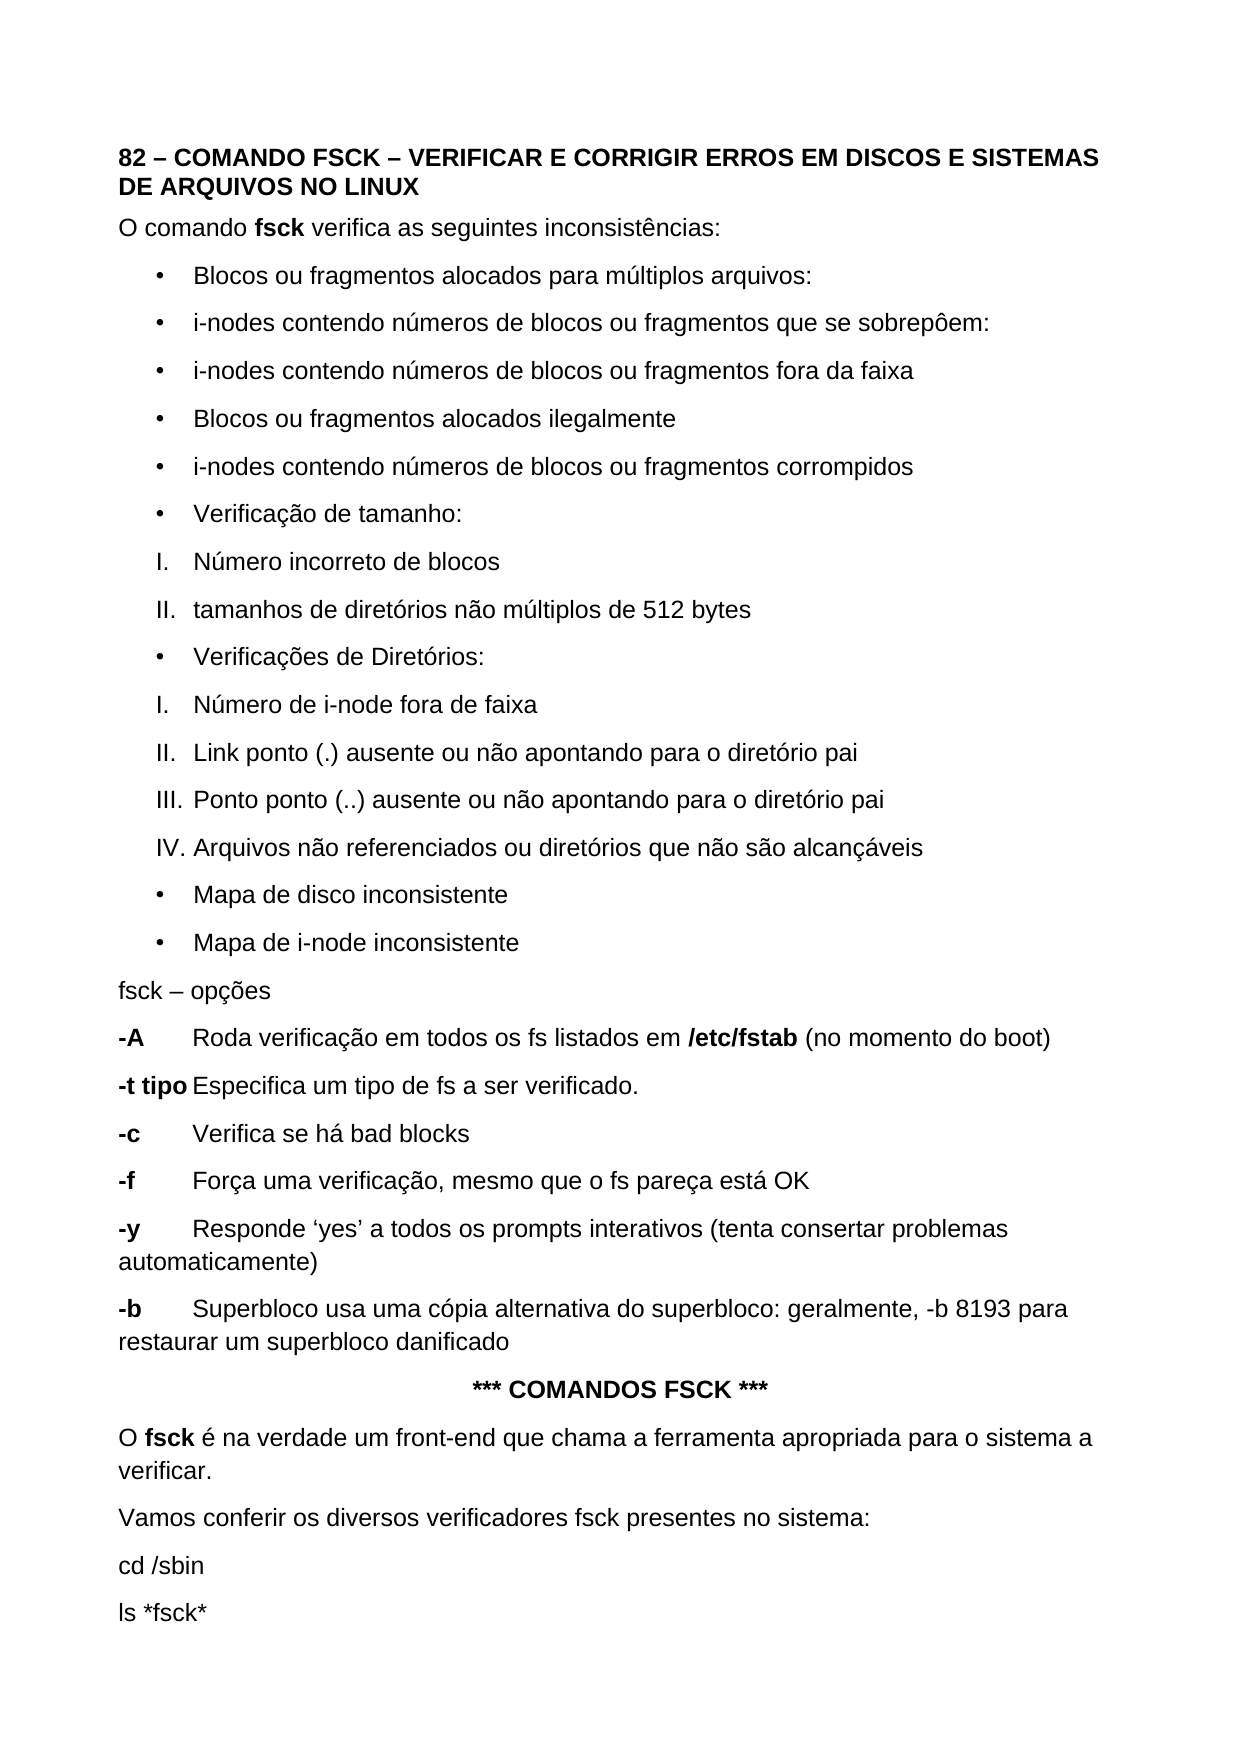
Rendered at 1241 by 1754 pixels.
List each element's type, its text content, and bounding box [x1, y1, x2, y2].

text ls *fsck* [118, 1598, 1122, 1627]
list Blocos ou fragmentos alocados para múltiplos arquivos: [156, 261, 1122, 289]
list i-nodes contendo números de blocos ou fragmentos fora da faixa [156, 356, 1122, 385]
text -b Superbloco usa uma cópia alternativa do superbloco: geralmente, -b 8193 para restaurar um superbloco danificado [118, 1294, 1122, 1356]
text -t tipo Especifica um tipo de fs a ser verificado. [118, 1071, 1122, 1100]
text fsck – opções [118, 976, 1122, 1004]
list tamanhos de diretórios não múltiplos de 512 bytes [156, 594, 1122, 623]
text Vamos conferir os diversos verificadores fsck presentes no sistema: [118, 1503, 1122, 1532]
list Arquivos não referenciados ou diretórios que não são alcançáveis [156, 833, 1122, 861]
text *** COMANDOS FSCK *** [118, 1375, 1122, 1404]
list Mapa de i-node inconsistente [156, 928, 1122, 957]
list Número de i-node fora de faixa [156, 690, 1122, 719]
list Ponto ponto (..) ausente ou não apontando para o diretório pai [156, 785, 1122, 814]
list Verificação de tamanho: [156, 499, 1122, 528]
list Mapa de disco inconsistente [156, 880, 1122, 909]
text -y Responde ‘yes’ a todos os prompts interativos (tenta consertar problemas automaticamente) [118, 1214, 1122, 1276]
list Link ponto (.) ausente ou não apontando para o diretório pai [156, 737, 1122, 766]
text -f Força uma verificação, mesmo que o fs pareça está OK [118, 1166, 1122, 1195]
text O fsck é na verdade um front-end que chama a ferramenta apropriada para o sistema a verificar. [118, 1423, 1122, 1484]
text cd /sbin [118, 1551, 1122, 1579]
text O comando fsck verifica as seguintes inconsistências: [118, 213, 1122, 242]
list i-nodes contendo números de blocos ou fragmentos corrompidos [156, 452, 1122, 480]
text -A Roda verificação em todos os fs listados em /etc/fstab (no momento do boot) [118, 1023, 1122, 1052]
list Número incorreto de blocos [156, 547, 1122, 576]
subtitle 82 – COMANDO FSCK – VERIFICAR E CORRIGIR ERROS EM DISCOS E SISTEMAS DE ARQUIVOS NO LINUX [118, 143, 1122, 201]
text -c Verifica se há bad blocks [118, 1118, 1122, 1147]
list i-nodes contendo números de blocos ou fragmentos que se sobrepôem: [156, 308, 1122, 337]
list Verificações de Diretórios: [156, 642, 1122, 671]
list Blocos ou fragmentos alocados ilegalmente [156, 404, 1122, 433]
